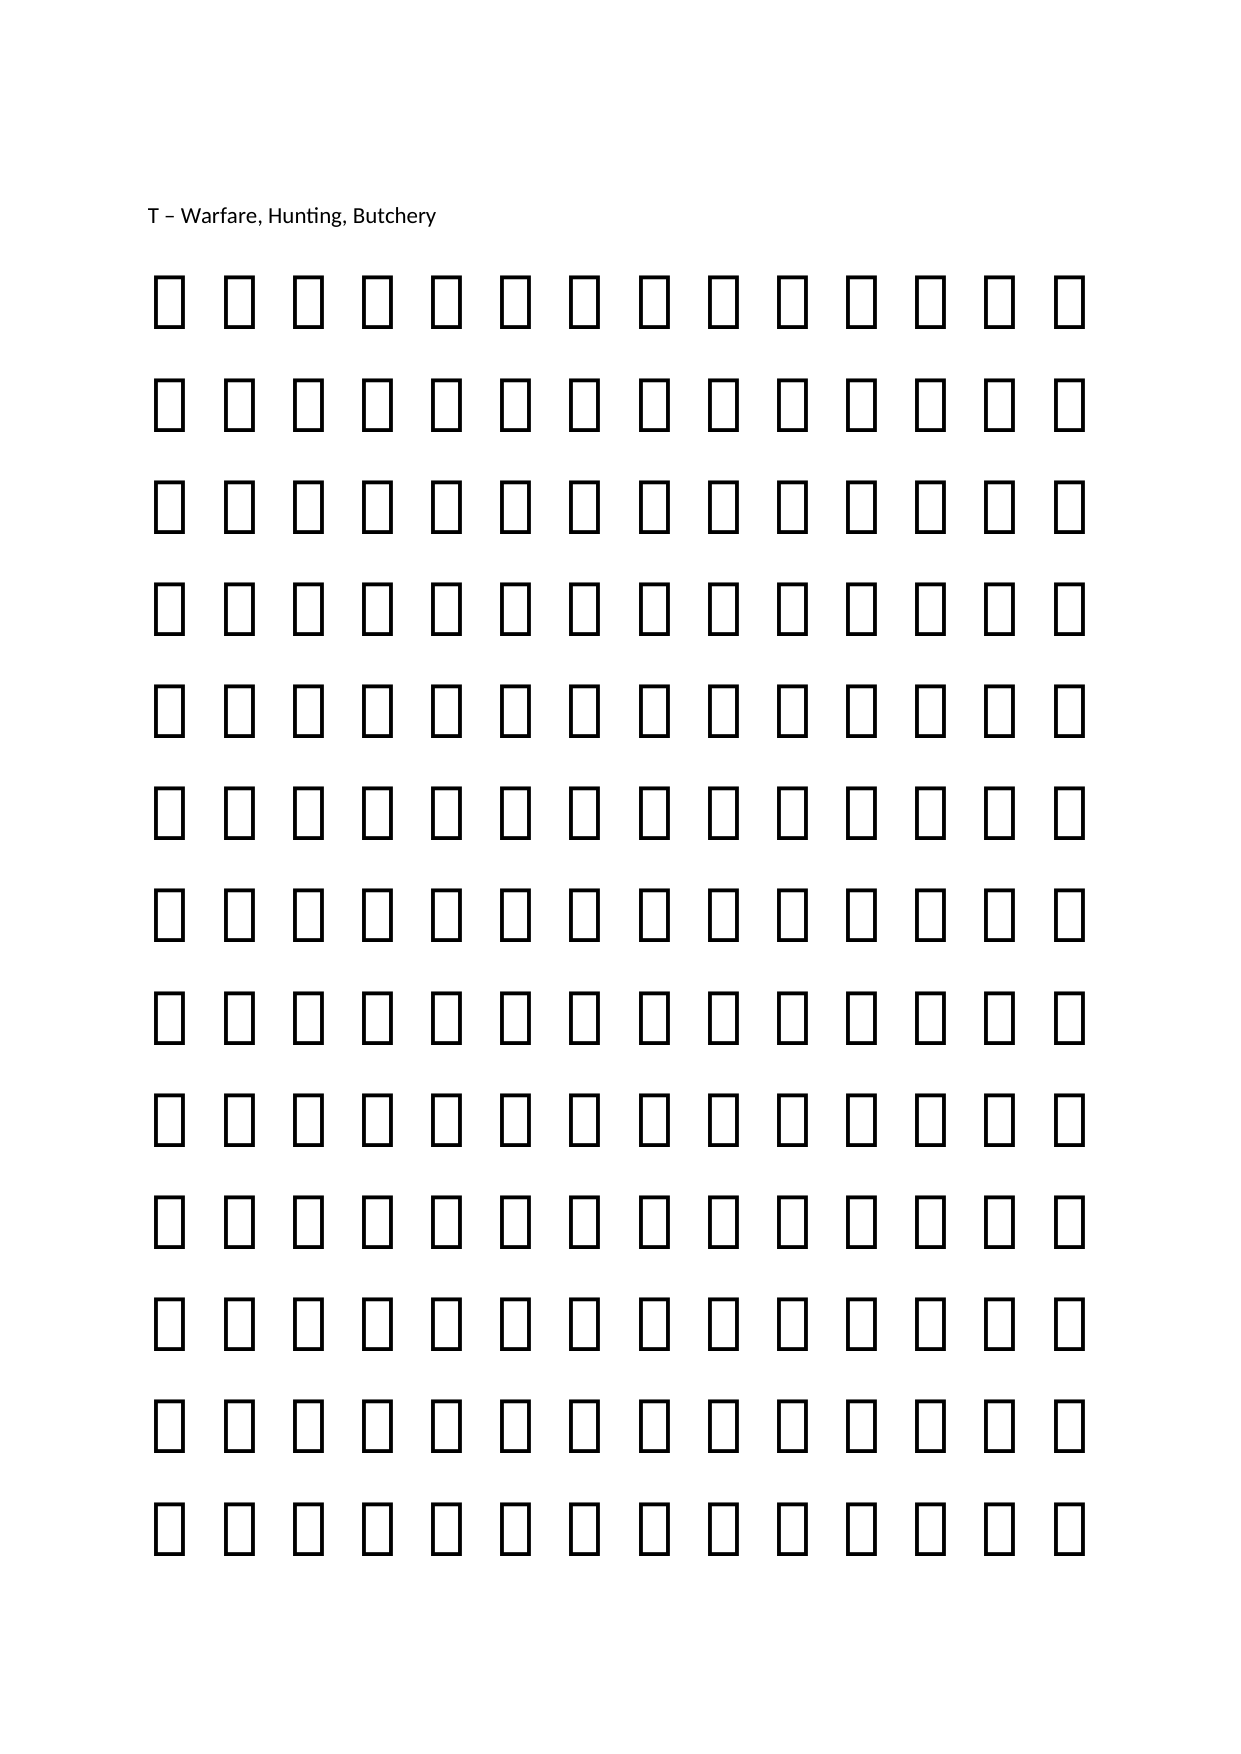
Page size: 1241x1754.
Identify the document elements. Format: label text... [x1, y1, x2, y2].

text T – Warfare, Hunting, Butchery [148, 201, 1092, 229]
text 󴛑 󴛒 󴛓 󴛔 󴛕 󴛖 󴛗 󴛘 󴛙 󴛚 󴛛 󴛜 󴛝 󴛞 󴛟 󴛠 󴛡 󴛢 󴛣 󴛤 󴛥 󴛦 󴛧 󴛨 󴛩 󴛪 󴛫 󴛬 󴛭 󴛮 󴛯 󴛰 󴛱 󴛲 󴛳 󴛴 󴛵 󴛶 󴛷 󴛸 󴛹 󴛺 󴛻 󴛼 󴛽 󴛾 󴛿 󴜀 󴜁 󴜂 󴜃 󴜄 󴜅 󴜆 󴜇 󴜈 󴜉 󴜊 󴜋 󴜌 󴜍 󴜎 󴜏 󴜐 󴜑 󴜒 󴜓 󴜔 󴜕 󴜖 󴜗 󴜘 󴜙 󴜚 󴜛 󴜜 󴜝 󴜞 󴜟 󴜠 󴜡 󴜢 󴜣 󴜤 󴜥 󴜦 󴜧 󴜨 󴜩 󴜪 󴜫 󴜬 󴜭 󴜮 󴜯 󴜰 󴜱 󴜲 󴜳 󴜴 󴜵 󴜶 󴜷 󴜸 󴜹 󴜺 󴜻 󴜼 󴜽 󴜾 󴜿 󴝀 󴝁 󴝂 󴝃 󴝄 󴝅 󴝆 󴝇 󴝈 󴝉 󴝊 󴝋 󴝌 󴝍 󴝎 󴝏 󴝐 󴝑 󴝒 󴝓 󴝔 󴝕 󴝖 󴝗 󴝘 󴝙 󴝚 󴝛 󴝜 󴝝 󴝞 󴝟 󴝠 󴝡 󴝢 󴝣 󴝤 󴝥 󴝦 󴝧 󴝨 󴝩 󴝪 󴝫 󴝬 󴝭 󴝮 󴝯 󴝰 󴝱 󴝲 󴝳 󴝴 󴝵 󴝶 󴝷 󴝸 󴝹 󴝺 󴝻 󴝼 󴝽 󴝾 󴝿 󴞀 󴞁 󴞂 󴞃 󴞄 󴞅 󴞆 [148, 249, 1092, 1578]
